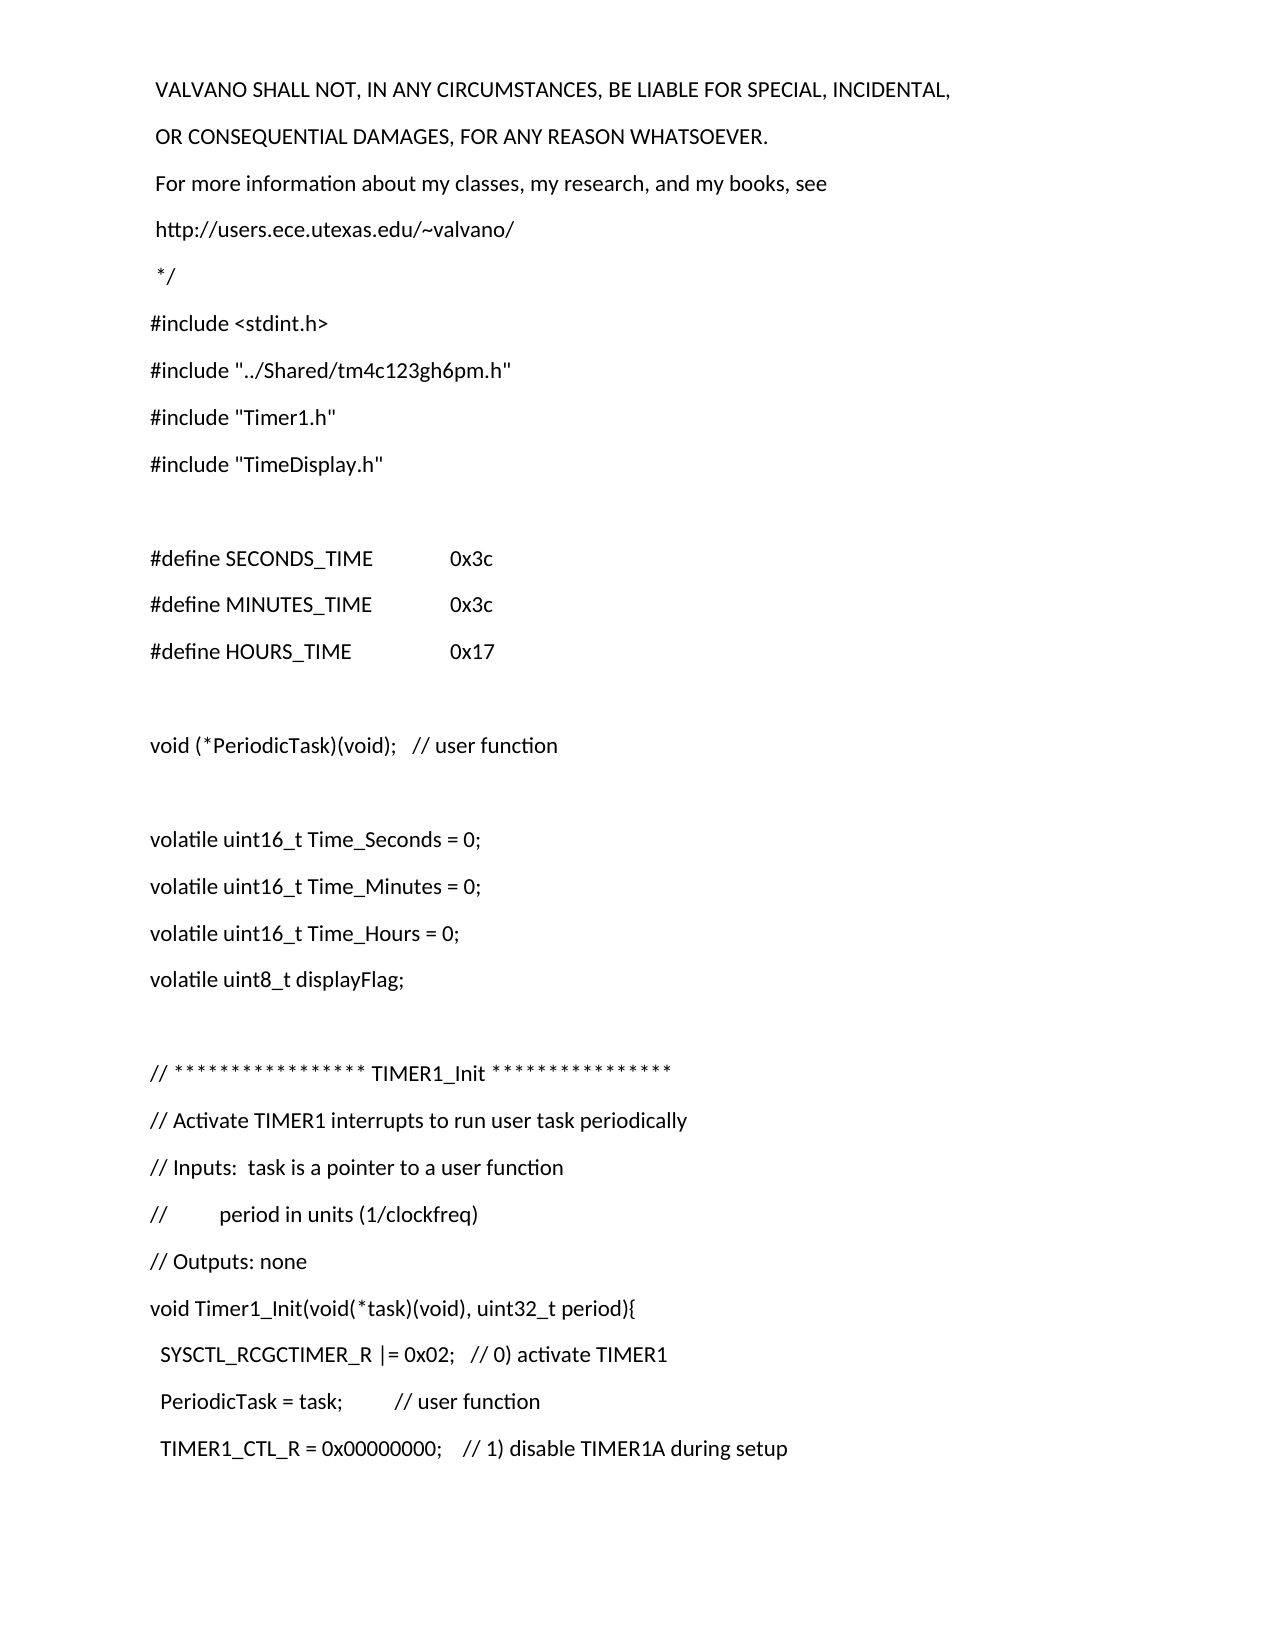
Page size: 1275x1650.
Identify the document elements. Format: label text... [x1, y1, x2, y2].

text void Timer1_Init(void(*task)(void), uint32_t period){ [150, 1294, 1125, 1322]
text #define SECONDS_TIME 0x3c [150, 544, 1125, 572]
text volatile uint8_t displayFlag; [150, 966, 1125, 994]
text #define MINUTES_TIME 0x3c [150, 591, 1125, 619]
text volatile uint16_t Time_Hours = 0; [150, 919, 1125, 947]
text */ [150, 262, 1125, 291]
text #include <stdint.h> [150, 309, 1125, 337]
text #include "../Shared/tm4c123gh6pm.h" [150, 356, 1125, 384]
text OR CONSEQUENTIAL DAMAGES, FOR ANY REASON WHATSOEVER. [150, 122, 1125, 150]
text // Inputs: task is a pointer to a user function [150, 1153, 1125, 1181]
text PeriodicTask = task; // user function [150, 1387, 1125, 1416]
text // Outputs: none [150, 1247, 1125, 1275]
text TIMER1_CTL_R = 0x00000000; // 1) disable TIMER1A during setup [150, 1434, 1125, 1462]
text volatile uint16_t Time_Minutes = 0; [150, 872, 1125, 900]
text http://users.ece.utexas.edu/~valvano/ [150, 216, 1125, 244]
text // Activate TIMER1 interrupts to run user task periodically [150, 1106, 1125, 1134]
text #include "Timer1.h" [150, 403, 1125, 431]
text volatile uint16_t Time_Seconds = 0; [150, 825, 1125, 853]
text // ***************** TIMER1_Init **************** [150, 1059, 1125, 1087]
text #include "TimeDisplay.h" [150, 450, 1125, 478]
text void (*PeriodicTask)(void); // user function [150, 731, 1125, 759]
text SYSCTL_RCGCTIMER_R |= 0x02; // 0) activate TIMER1 [150, 1341, 1125, 1369]
text #define HOURS_TIME 0x17 [150, 637, 1125, 666]
text VALVANO SHALL NOT, IN ANY CIRCUMSTANCES, BE LIABLE FOR SPECIAL, INCIDENTAL, [150, 75, 1125, 103]
text For more information about my classes, my research, and my books, see [150, 169, 1125, 197]
text // period in units (1/clockfreq) [150, 1200, 1125, 1228]
